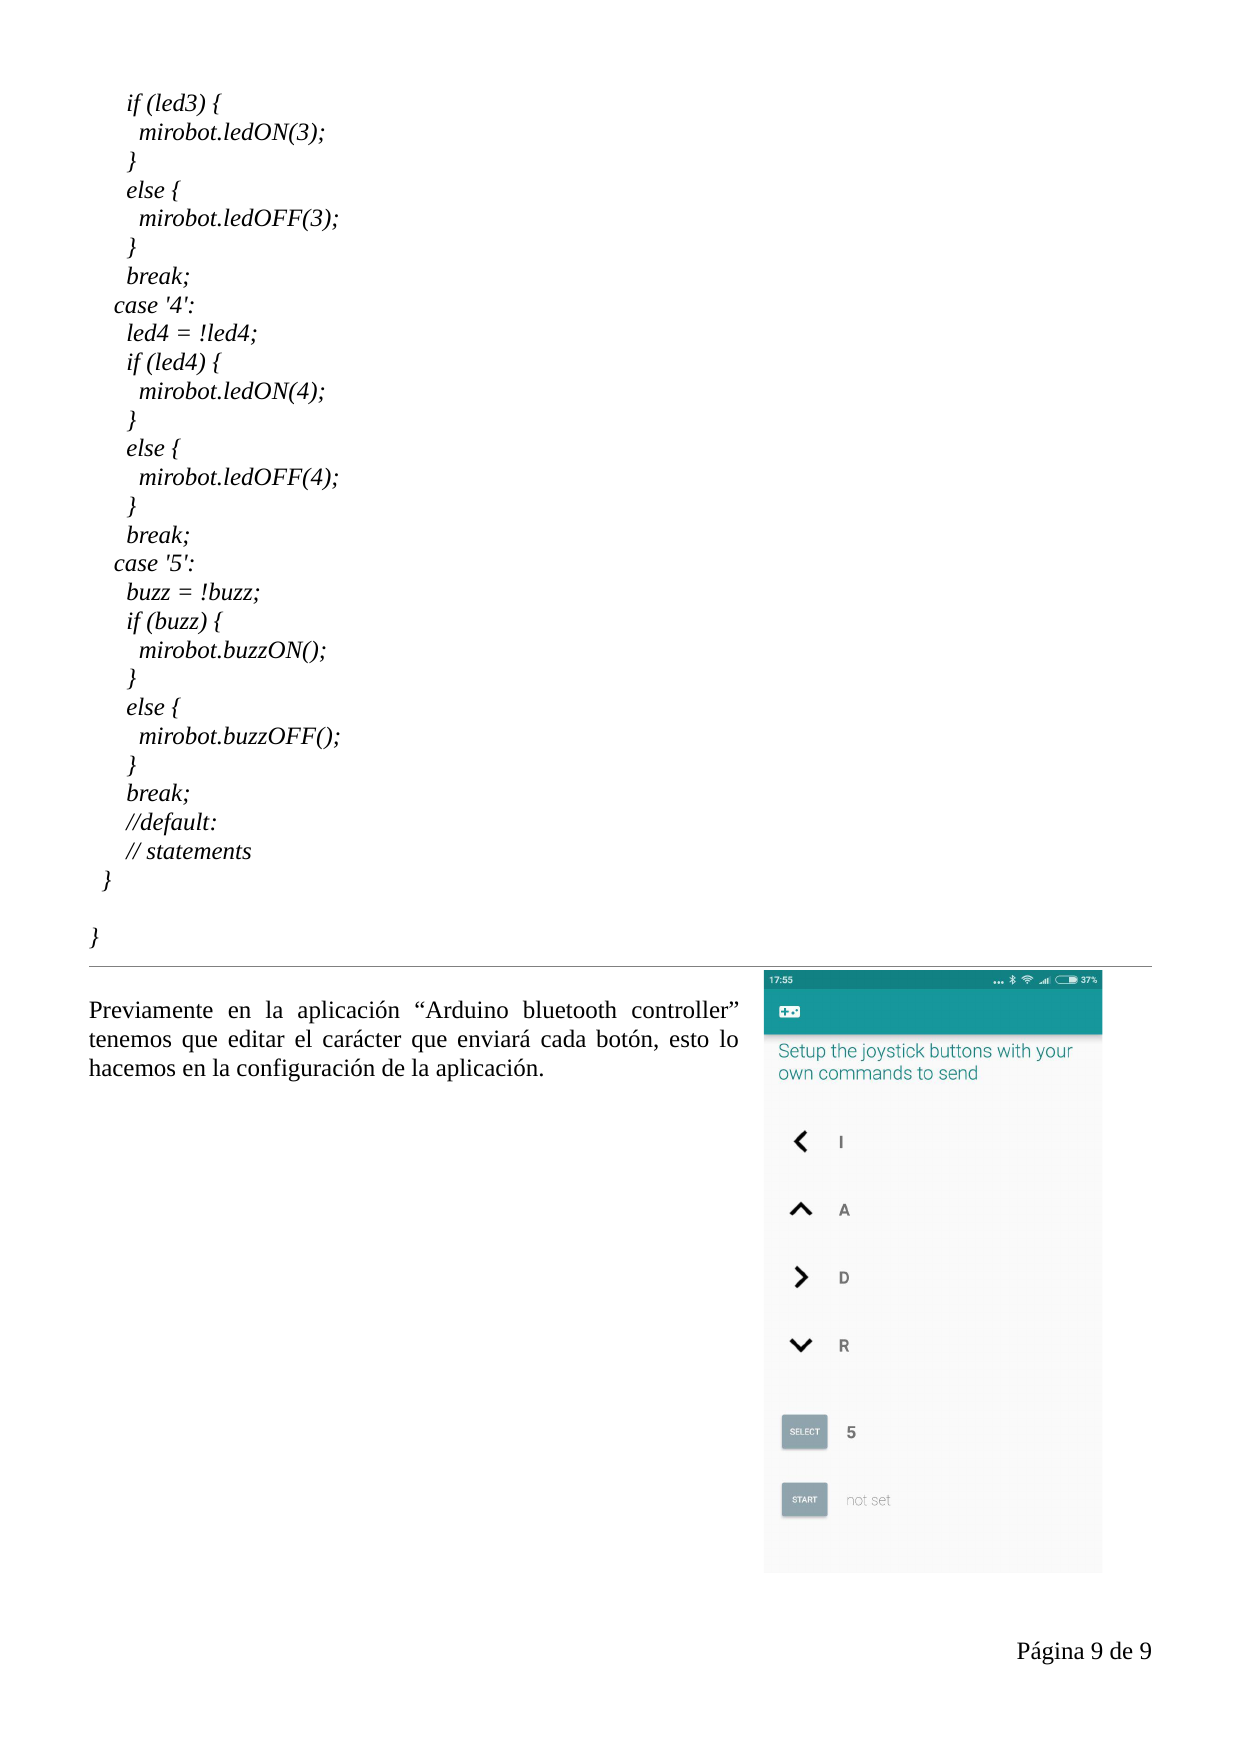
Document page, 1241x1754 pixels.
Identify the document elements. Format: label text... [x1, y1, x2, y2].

text else { [88, 433, 1152, 462]
text mirobot.buzzOFF(); [88, 721, 1152, 750]
text } [88, 922, 1152, 951]
text mirobot.ledON(4); [88, 376, 1152, 405]
text mirobot.ledOFF(4); [88, 462, 1152, 491]
text } [88, 491, 1152, 520]
text } [88, 146, 1152, 175]
text // statements [88, 836, 1152, 865]
text //default: [88, 807, 1152, 836]
text [1103, 995, 1152, 1081]
text if (led4) { [88, 347, 1152, 376]
text } [88, 405, 1152, 433]
text case '4': [88, 290, 1152, 318]
text else { [88, 175, 1152, 203]
text break; [88, 261, 1152, 290]
text mirobot.ledOFF(3); [88, 203, 1152, 232]
text buzz = !buzz; [88, 577, 1152, 606]
text mirobot.ledON(3); [88, 117, 1152, 146]
text if (buzz) { [88, 606, 1152, 635]
text } [88, 663, 1152, 692]
text if (led3) { [88, 88, 1152, 117]
text break; [88, 520, 1152, 548]
text break; [88, 778, 1152, 807]
text mirobot.buzzON(); [88, 635, 1152, 663]
text led4 = !led4; [88, 318, 1152, 347]
text } [88, 865, 1152, 893]
picture [763, 970, 1103, 1573]
text Previamente en la aplicación “Arduino bluetooth controller” tenemos que editar el carácter que enviará cada botón, esto lo hacemos en la configuración de la aplicación. [88, 995, 763, 1081]
text else { [88, 692, 1152, 721]
text } [88, 232, 1152, 261]
text case '5': [88, 548, 1152, 577]
text } [88, 750, 1152, 778]
